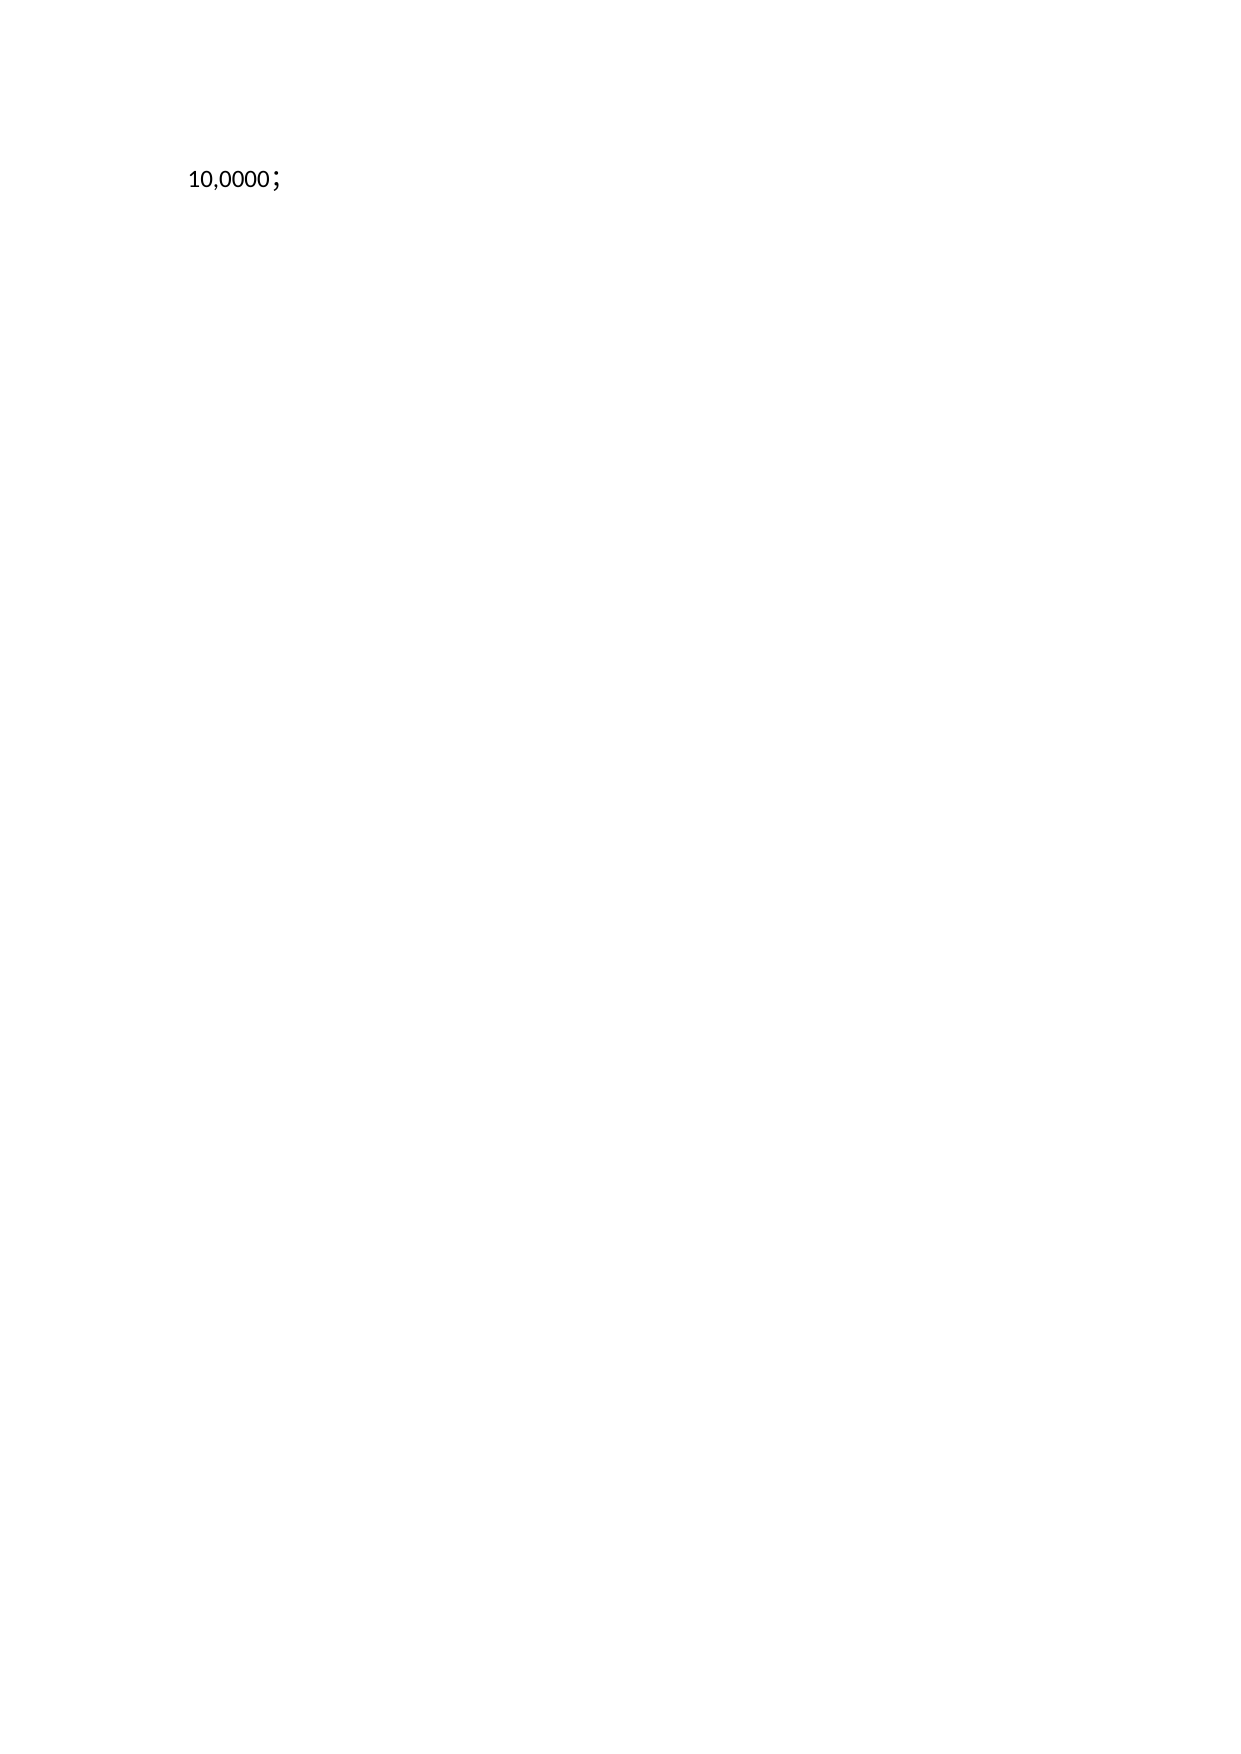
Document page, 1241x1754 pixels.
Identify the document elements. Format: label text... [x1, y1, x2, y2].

text 100%的数据， <=500,0000; 0 <= n <= 10,0000； [187, 162, 1053, 194]
